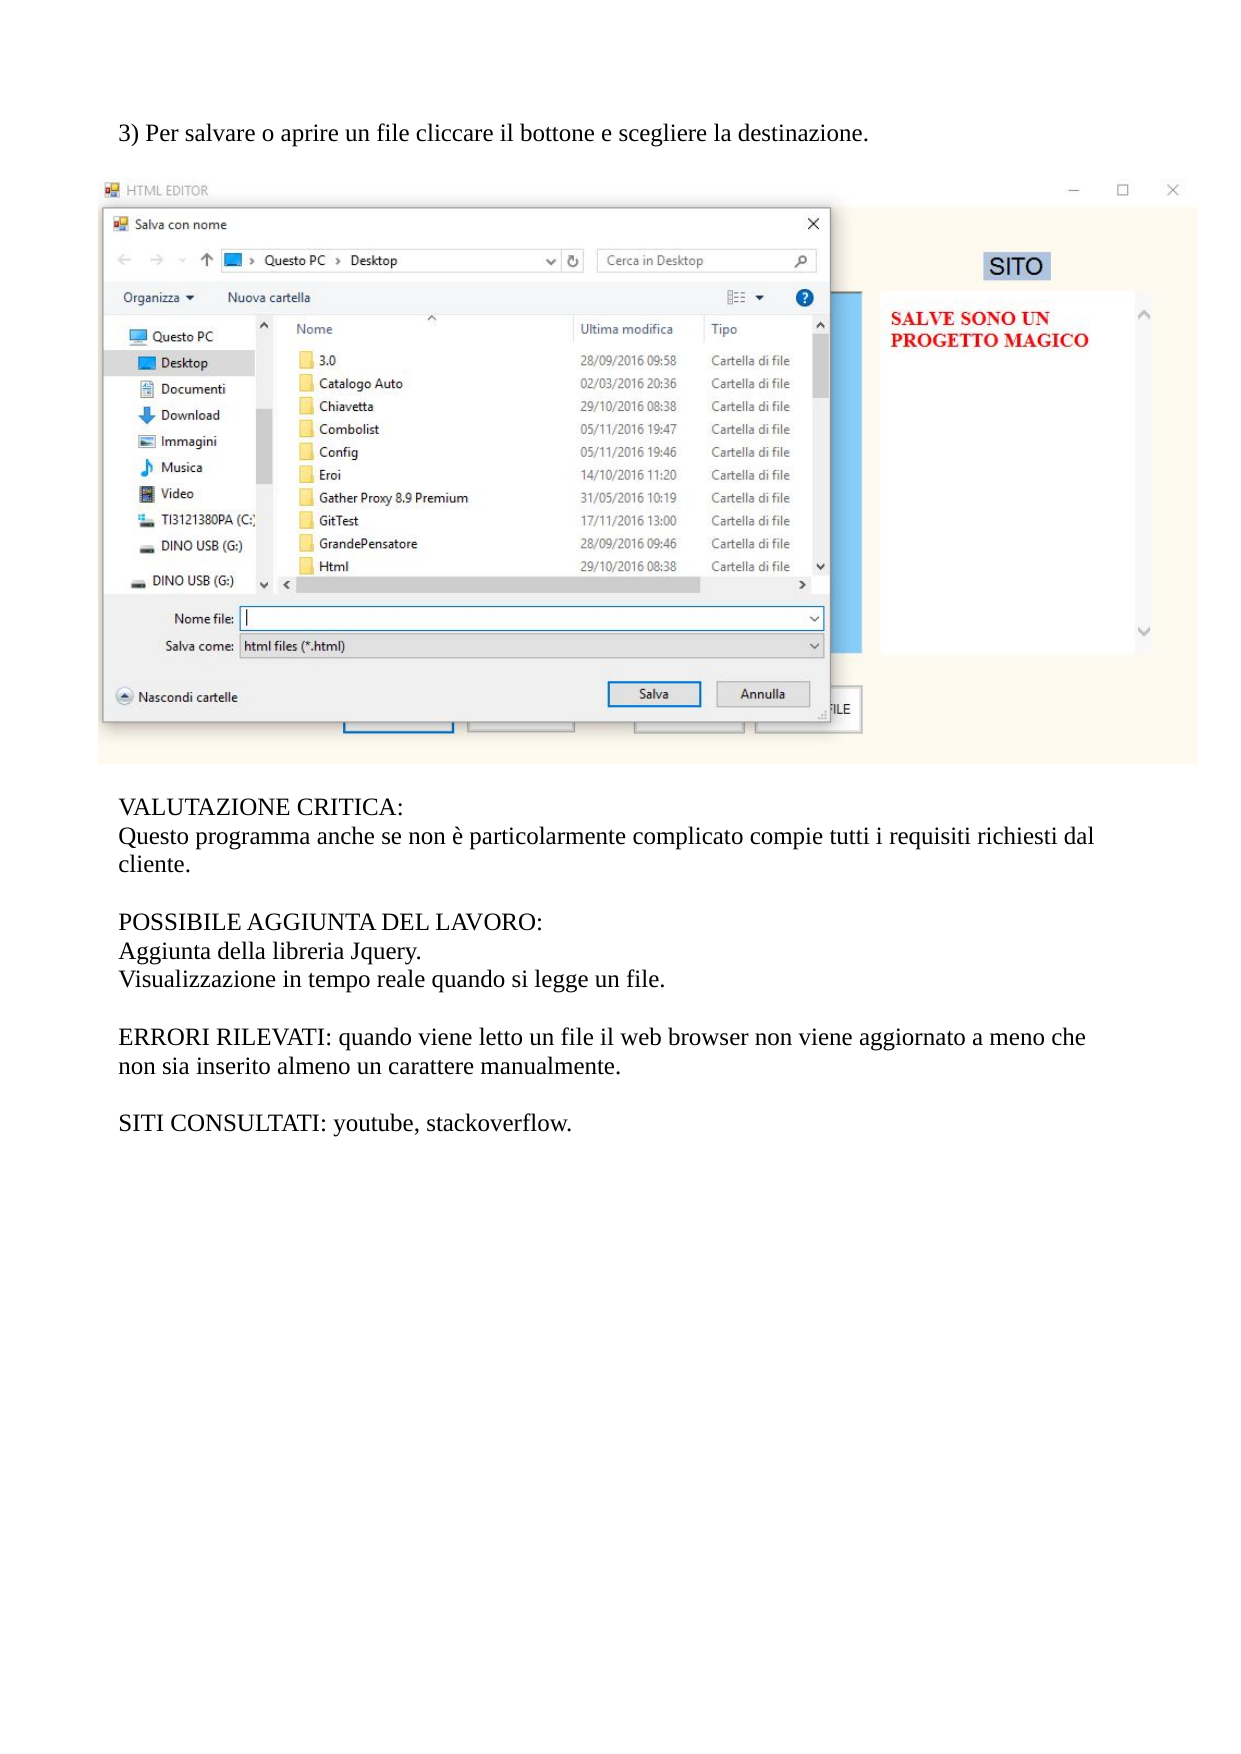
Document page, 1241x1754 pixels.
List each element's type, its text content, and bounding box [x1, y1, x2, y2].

text SITI CONSULTATI: youtube, stackoverflow. [118, 1108, 1122, 1137]
text 3) Per salvare o aprire un file cliccare il bottone e scegliere la destinazione. [118, 118, 1122, 147]
text POSSIBILE AGGIUNTA DEL LAVORO: [118, 907, 1122, 936]
text VALUTAZIONE CRITICA: [118, 792, 1122, 821]
text Questo programma anche se non è particolarmente complicato compie tutti i requisiti richiesti dal cliente. [118, 821, 1122, 878]
text Aggiunta della libreria Jquery. [118, 936, 1122, 964]
picture [97, 178, 1198, 764]
text Visualizzazione in tempo reale quando si legge un file. [118, 964, 1122, 993]
text ERRORI RILEVATI: quando viene letto un file il web browser non viene aggiornato a meno che non sia inserito almeno un carattere manualmente. [118, 1022, 1122, 1079]
